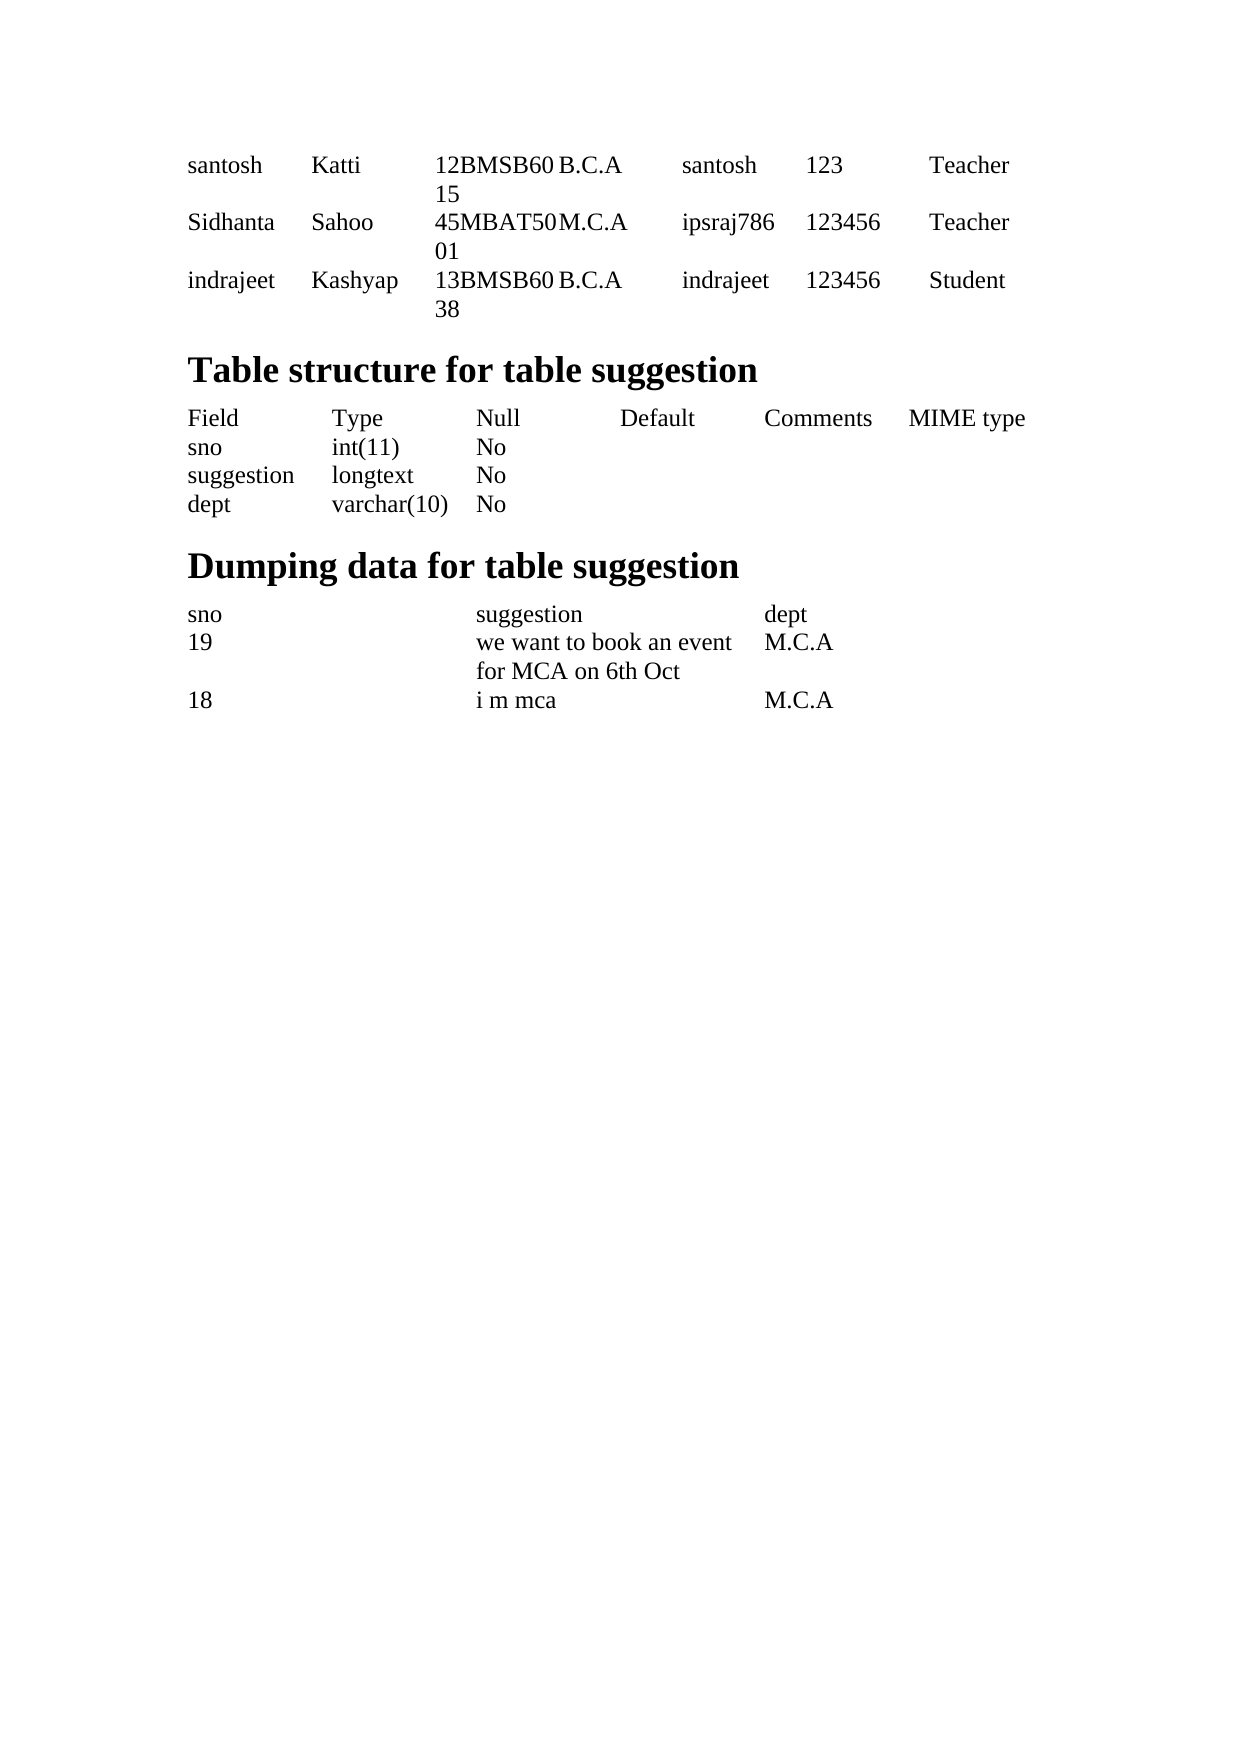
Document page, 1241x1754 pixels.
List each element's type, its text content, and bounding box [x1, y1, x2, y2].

table_cell B.C.A [558, 150, 682, 207]
table_cell dept [188, 489, 332, 518]
table_cell 13BMSB6038 [435, 265, 558, 322]
table_cell B.C.A [558, 265, 682, 322]
table_cell [764, 432, 908, 461]
subtitle Table structure for table suggestion [187, 347, 1053, 391]
table_cell we want to book an event for MCA on 6th Oct [476, 628, 764, 685]
table_cell No [476, 461, 620, 489]
table_cell [908, 432, 1053, 461]
table_cell Katti [311, 150, 434, 207]
table_header dept [764, 599, 1053, 627]
table_cell M.C.A [764, 628, 1053, 685]
table_cell [908, 489, 1053, 518]
table_cell 123456 [805, 208, 929, 265]
table_header Default [620, 403, 764, 432]
table_cell [764, 461, 908, 489]
table_header Null [476, 403, 620, 432]
table_cell 19 [188, 628, 476, 685]
table_cell 18 [188, 685, 476, 714]
table_header Comments [764, 403, 908, 432]
table_cell longtext [332, 461, 476, 489]
table_cell 12BMSB6015 [435, 150, 558, 207]
table_cell No [476, 489, 620, 518]
table_header sno [188, 599, 476, 627]
table_cell santosh [188, 150, 311, 207]
table_cell ipsraj786 [682, 208, 805, 265]
table_cell [908, 461, 1053, 489]
table_cell [764, 489, 908, 518]
table_cell M.C.A [764, 685, 1053, 714]
table_cell indrajeet [682, 265, 805, 322]
table_cell Teacher [929, 208, 1053, 265]
table_cell Student [929, 265, 1053, 322]
table_cell [620, 461, 764, 489]
table_header suggestion [476, 599, 764, 627]
subtitle Dumping data for table suggestion [187, 543, 1053, 586]
table_cell Sidhanta [188, 208, 311, 265]
table_cell Sahoo [311, 208, 434, 265]
table_cell 123456 [805, 265, 929, 322]
table_header Field [188, 403, 332, 432]
table_header Type [332, 403, 476, 432]
table_header MIME type [908, 403, 1053, 432]
table_cell sno [188, 432, 332, 461]
table_cell i m mca [476, 685, 764, 714]
table_cell suggestion [188, 461, 332, 489]
table_cell [620, 489, 764, 518]
table_cell Teacher [929, 150, 1053, 207]
table_cell [620, 432, 764, 461]
table_cell M.C.A [558, 208, 682, 265]
table_cell indrajeet [188, 265, 311, 322]
table_cell int(11) [332, 432, 476, 461]
table_cell varchar(10) [332, 489, 476, 518]
table_cell santosh [682, 150, 805, 207]
table_cell No [476, 432, 620, 461]
table_cell 45MBAT5001 [435, 208, 558, 265]
table_cell Kashyap [311, 265, 434, 322]
table_cell 123 [805, 150, 929, 207]
